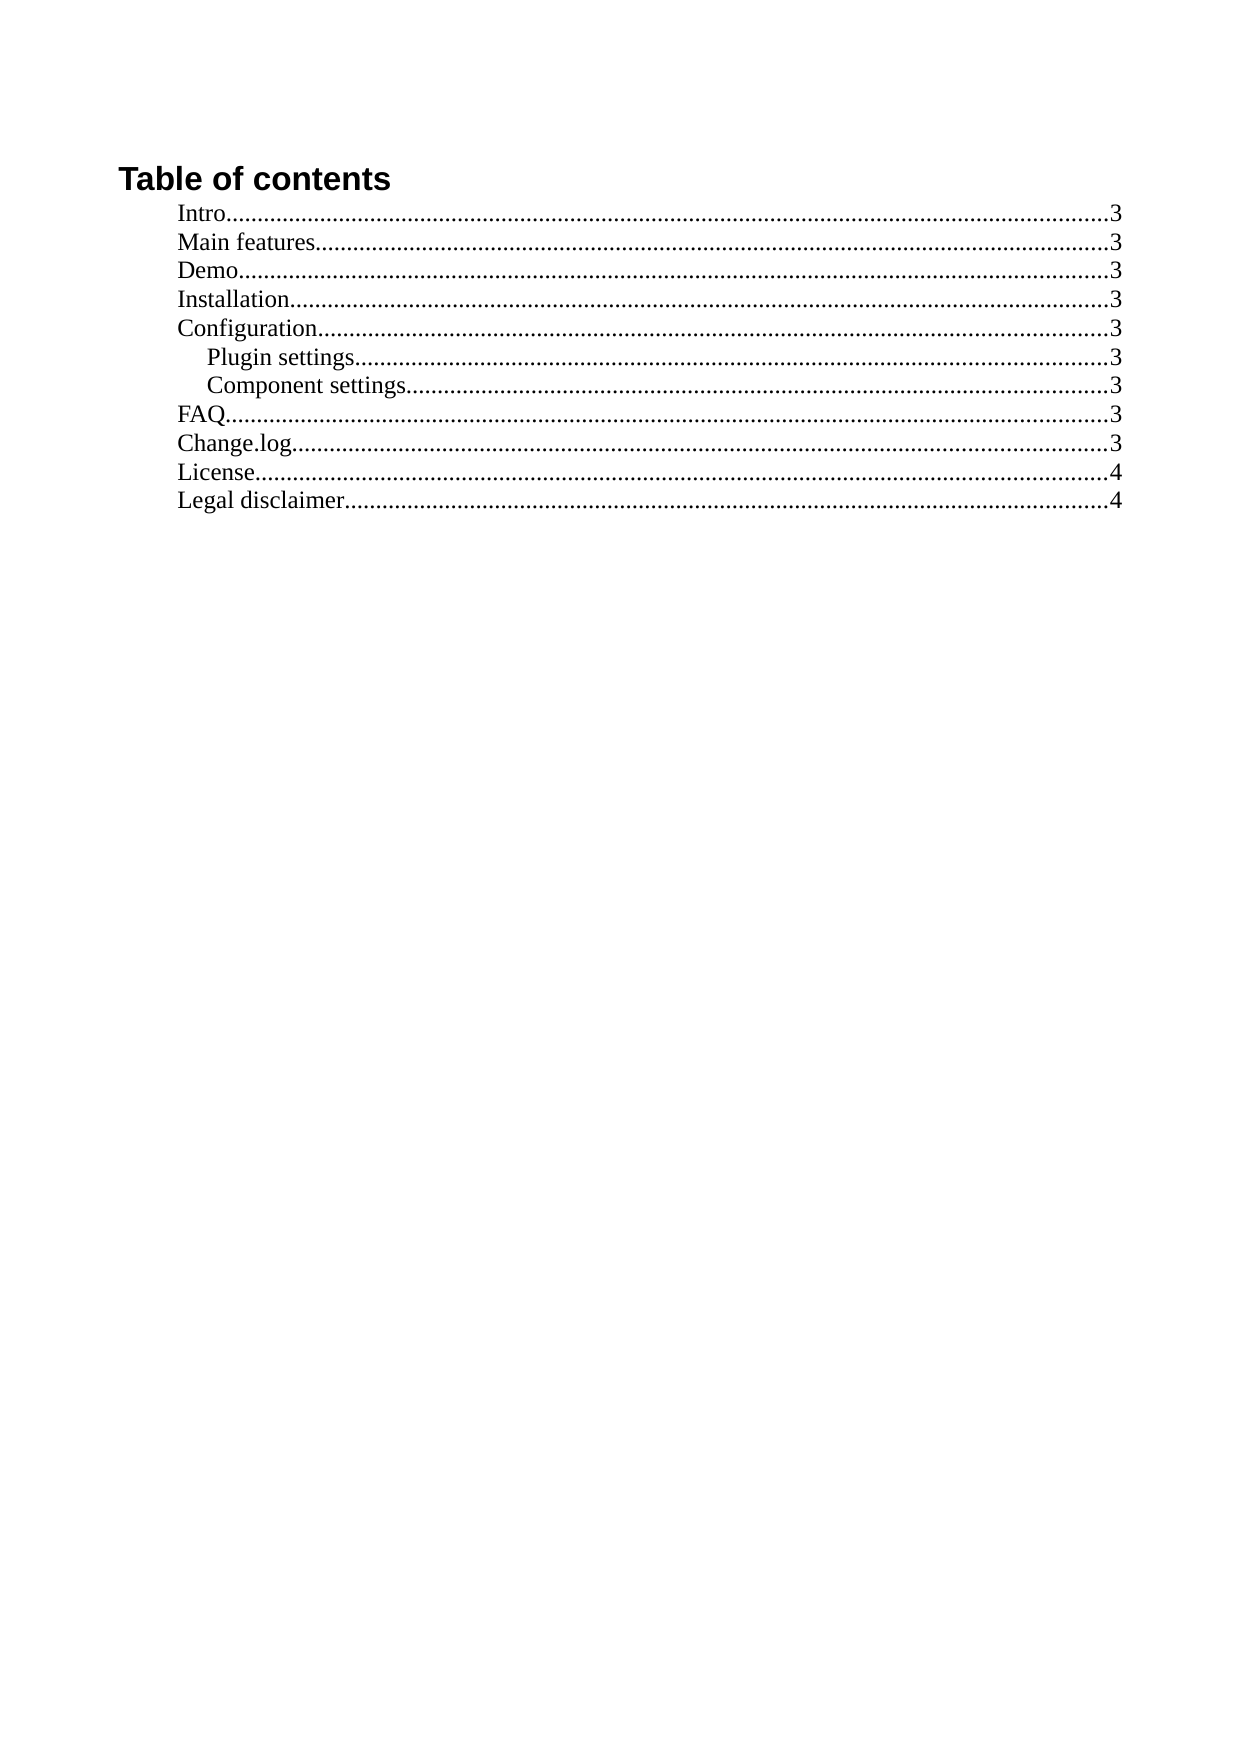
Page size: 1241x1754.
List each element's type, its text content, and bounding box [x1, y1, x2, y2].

text FAQ 3 [177, 399, 1122, 428]
text Main features 3 [177, 227, 1122, 255]
text Change.log 3 [177, 428, 1122, 457]
text Intro 3 [177, 198, 1122, 227]
text Legal disclaimer 4 [177, 485, 1122, 514]
text Component settings 3 [207, 370, 1122, 399]
text Demo 3 [177, 255, 1122, 284]
subtitle Table of contents [118, 159, 1122, 198]
text Configuration 3 [177, 313, 1122, 342]
text Plugin settings 3 [207, 342, 1122, 370]
text License 4 [177, 457, 1122, 485]
text Installation 3 [177, 284, 1122, 313]
